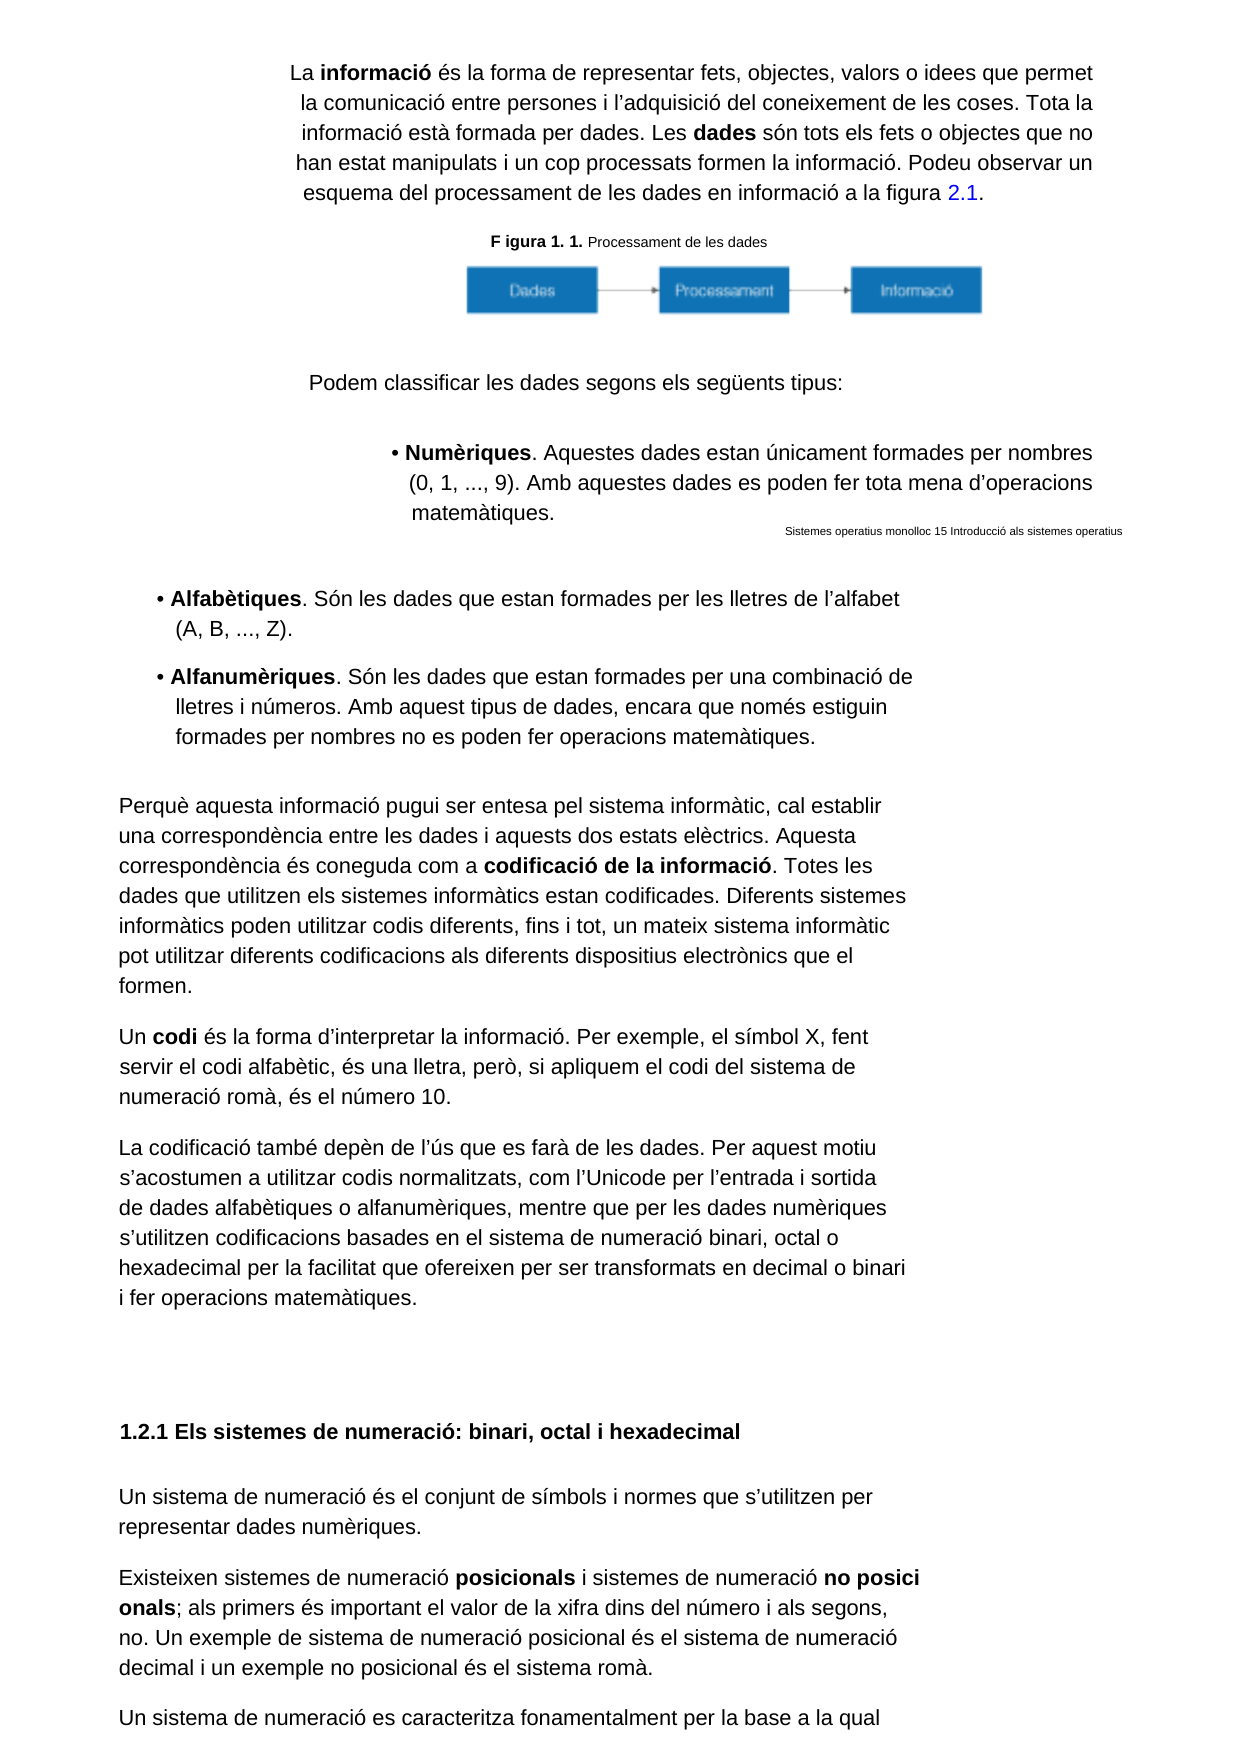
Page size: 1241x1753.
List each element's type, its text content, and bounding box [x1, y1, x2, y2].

text pot utilitzar diferents codificacions als diferents dispositius electrònics que el [118, 943, 1122, 969]
text Podem classificar les dades segons els següents tipus: [0, 370, 843, 395]
text servir el codi alfabètic, és una lletra, però, si apliquem el codi del sistema de [119, 1054, 1122, 1079]
text decimal i un exemple no posicional és el sistema romà. [119, 1654, 1122, 1680]
text formen. [118, 973, 1122, 999]
subtitle 1.2.1 Els sistemes de numeració: binari, octal i hexadecimal [119, 1419, 1122, 1444]
text representar dades numèriques. [118, 1514, 1122, 1539]
text no. Un exemple de sistema de numeració posicional és el sistema de numeració [118, 1624, 1122, 1650]
text s’acostumen a utilitzar codis normalitzats, com l’Unicode per l’entrada i sortida [119, 1164, 1122, 1190]
text dades que utilitzen els sistemes informàtics estan codificades. Diferents sistemes [119, 883, 1122, 909]
text una correspondència entre les dades i aquests dos estats elèctrics. Aquesta [118, 823, 1122, 849]
text de dades alfabètiques o alfanumèriques, mentre que per les dades numèriques [119, 1194, 1122, 1220]
text (0, 1, ..., 9). Amb aquestes dades es poden fer tota mena d’operacions [0, 469, 1093, 495]
text formades per nombres no es poden fer operacions matemàtiques. [175, 724, 1122, 749]
text • Alfanumèriques. Són les dades que estan formades per una combinació de [156, 664, 1122, 689]
picture [463, 264, 985, 320]
text F igura 1. 1. Processament de les dades [0, 232, 767, 251]
text la comunicació entre persones i l’adquisició del coneixement de les coses. Tota la [0, 90, 1093, 115]
text correspondència és coneguda com a codificació de la informació. Totes les [119, 853, 1122, 879]
text lletres i números. Amb aquest tipus de dades, encara que només estiguin [175, 694, 1122, 719]
text onals; als primers és important el valor de la xifra dins del número i als segons, [119, 1594, 1122, 1620]
text s’utilitzen codificacions basades en el sistema de numeració binari, octal o [119, 1224, 1122, 1250]
text esquema del processament de les dades en informació a la figura 2.1. [0, 180, 984, 205]
text La informació és la forma de representar fets, objectes, valors o idees que permet [0, 60, 1093, 85]
text (A, B, ..., Z). [175, 616, 1122, 641]
text i fer operacions matemàtiques. [118, 1284, 1122, 1310]
text Existeixen sistemes de numeració posicionals i sistemes de numeració no posici [118, 1564, 1122, 1590]
text han estat manipulats i un cop processats formen la informació. Podeu observar un [0, 150, 1093, 175]
text Perquè aquesta informació pugui ser entesa pel sistema informàtic, cal establir [118, 793, 1122, 819]
text informació està formada per dades. Les dades són tots els fets o objectes que no [0, 120, 1093, 145]
text • Alfabètiques. Són les dades que estan formades per les lletres de l’alfabet [156, 586, 1122, 611]
text informàtics poden utilitzar codis diferents, fins i tot, un mateix sistema informàtic [118, 913, 1122, 939]
text Un sistema de numeració es caracteritza fonamentalment per la base a la qual [118, 1705, 1122, 1730]
text Un codi és la forma d’interpretar la informació. Per exemple, el símbol X, fent [118, 1024, 1122, 1049]
text Un sistema de numeració és el conjunt de símbols i normes que s’utilitzen per [118, 1484, 1122, 1509]
text • Numèriques. Aquestes dades estan únicament formades per nombres [0, 439, 1093, 465]
text matemàtiques. [411, 499, 1122, 525]
text hexadecimal per la facilitat que ofereixen per ser transformats en decimal o binari [118, 1254, 1122, 1280]
text numeració romà, és el número 10. [118, 1084, 1122, 1109]
text Sistemes operatius monolloc 15 Introducció als sistemes operatius [0, 525, 1123, 538]
text La codificació també depèn de l’ús que es farà de les dades. Per aquest motiu [118, 1134, 1122, 1160]
